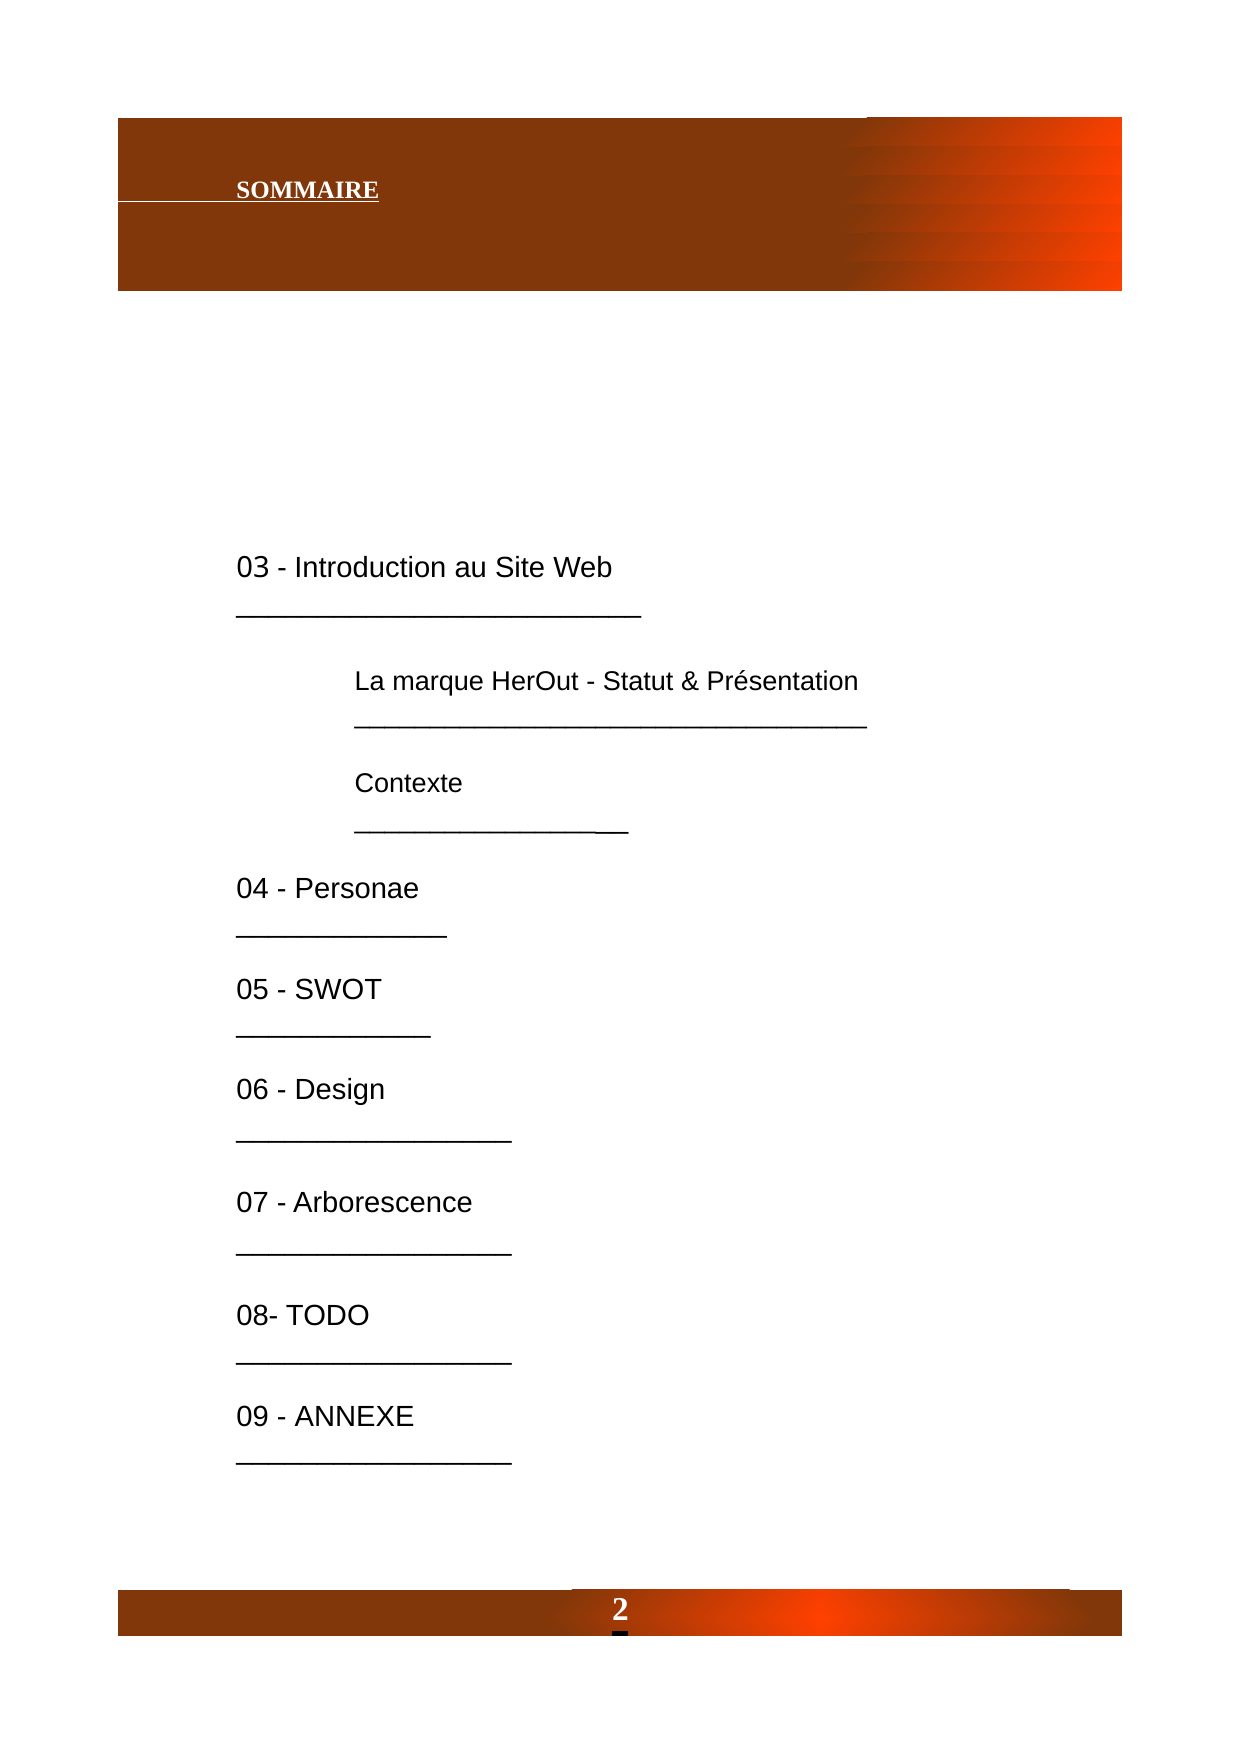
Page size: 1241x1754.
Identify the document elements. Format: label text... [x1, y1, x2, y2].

text ____________ [118, 1005, 1122, 1039]
text __________________________________ [118, 698, 1122, 730]
text _________________ [118, 1219, 1122, 1258]
text 06 - Design [118, 1072, 1122, 1106]
text 04 - Personae [118, 871, 1122, 904]
text _____________ [118, 904, 1122, 938]
text _________________ [118, 1106, 1122, 1146]
text SOMMAIRE [118, 176, 1122, 204]
text 08- TODO [118, 1298, 1122, 1332]
text Contexte [118, 767, 1122, 798]
text _________________ [118, 1432, 1122, 1466]
text 09 - ANNEXE [118, 1399, 1122, 1432]
text 05 - SWOT [118, 972, 1122, 1005]
text La marque HerOut - Statut & Présentation [118, 659, 1122, 698]
text __________________ [118, 798, 1122, 837]
text _________________ [118, 1332, 1122, 1365]
text _________________________ [118, 586, 1122, 619]
text 03 - Introduction au Site Web [118, 546, 1122, 586]
text 07 - Arborescence [118, 1185, 1122, 1219]
